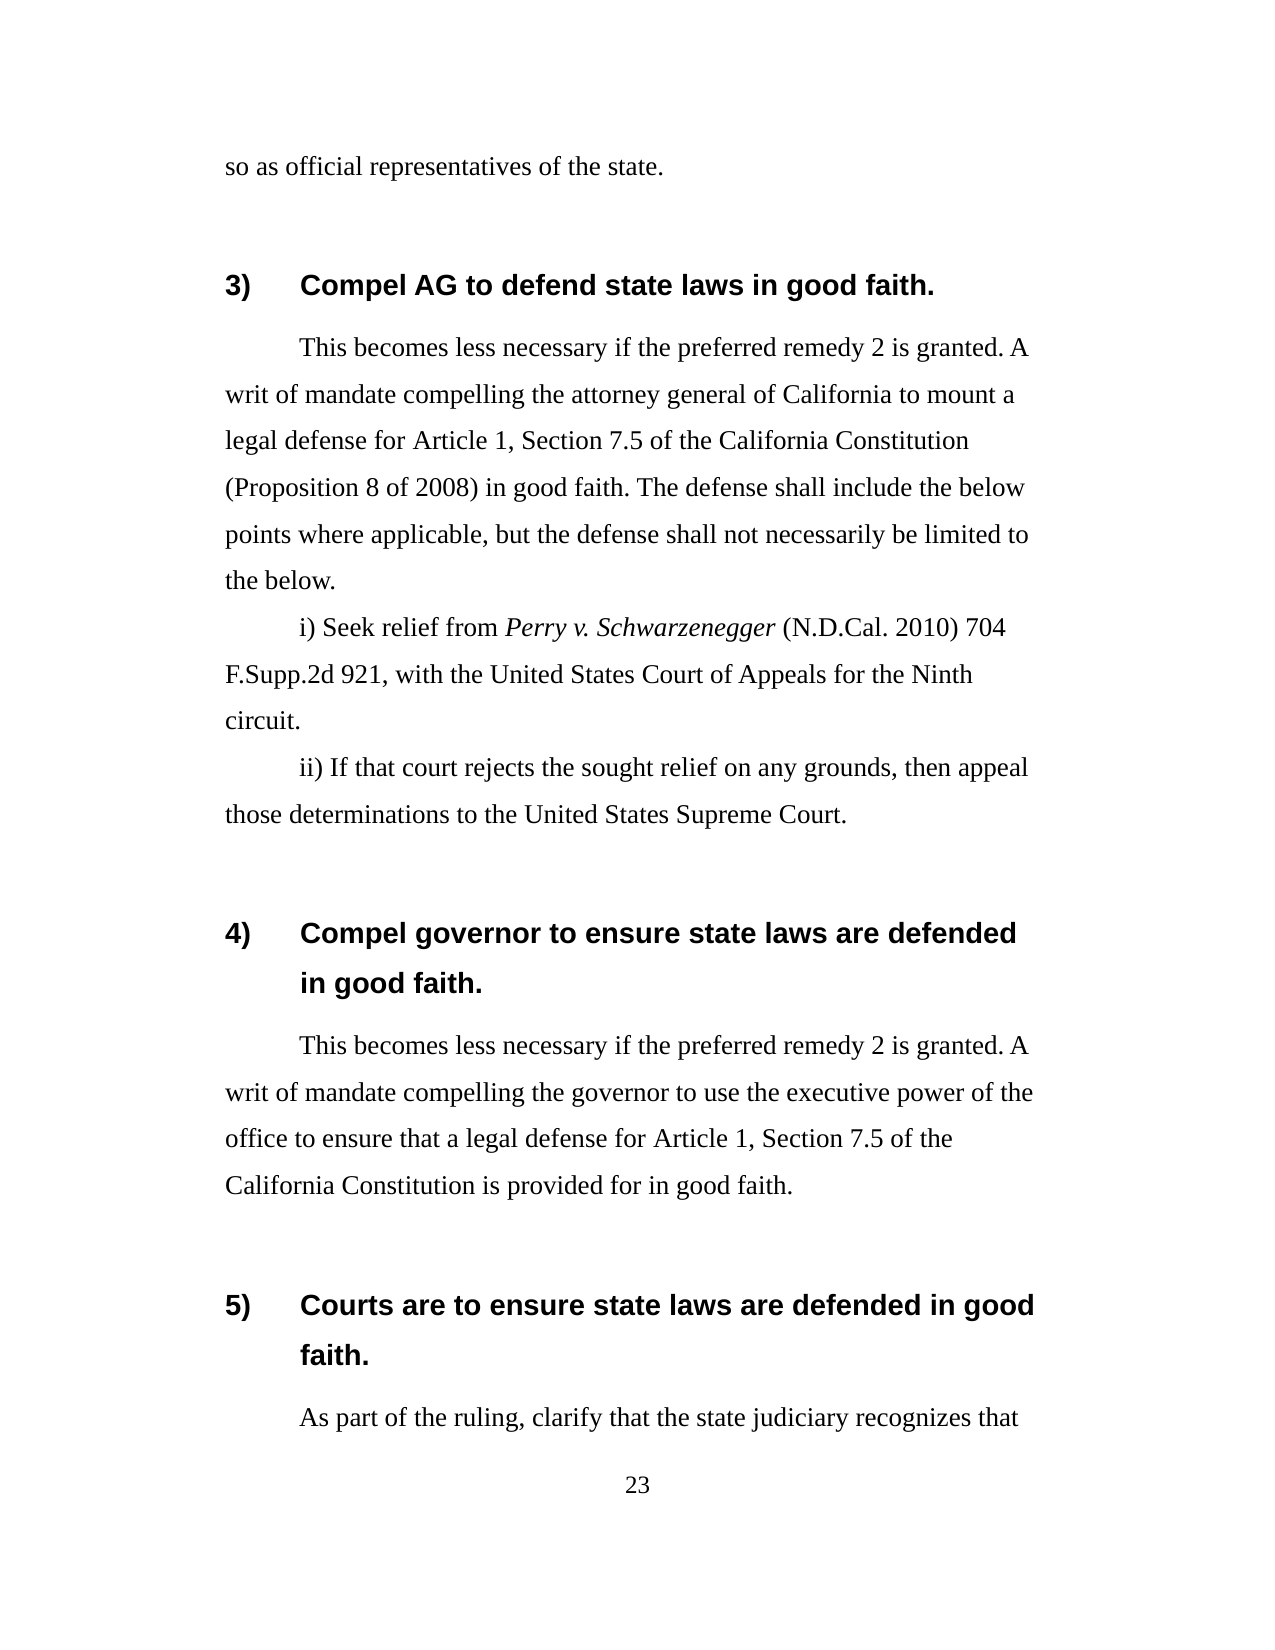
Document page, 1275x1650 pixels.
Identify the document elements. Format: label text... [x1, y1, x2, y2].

text i) Seek relief from Perry v. Schwarzenegger (N.D.Cal. 2010) 704 F.Supp.2d 921, with the United States Court of Appeals for the Ninth circuit. [225, 611, 1050, 736]
text This becomes less necessary if the preferred remedy 2 is granted. A writ of mandate compelling the attorney general of California to mount a legal defense for Article 1, Section 7.5 of the California Constitution (Proposition 8 of 2008) in good faith. The defense shall include the below points where applicable, but the defense shall not necessarily be limited to the below. [225, 331, 1050, 596]
subtitle Compel governor to ensure state laws are defended in good faith. [225, 916, 1050, 1000]
text so as official representatives of the state. [225, 150, 1050, 181]
text ii) If that court rejects the sought relief on any grounds, then appeal those determinations to the United States Supreme Court. [225, 751, 1050, 829]
text This becomes less necessary if the preferred remedy 2 is granted. A writ of mandate compelling the governor to use the executive power of the office to ensure that a legal defense for Article 1, Section 7.5 of the California Constitution is provided for in good faith. [225, 1029, 1050, 1200]
subtitle Courts are to ensure state laws are defended in good faith. [225, 1288, 1050, 1371]
subtitle Compel AG to defend state laws in good faith. [225, 268, 1050, 302]
text As part of the ruling, clarify that the state judiciary recognizes that [225, 1401, 1050, 1432]
